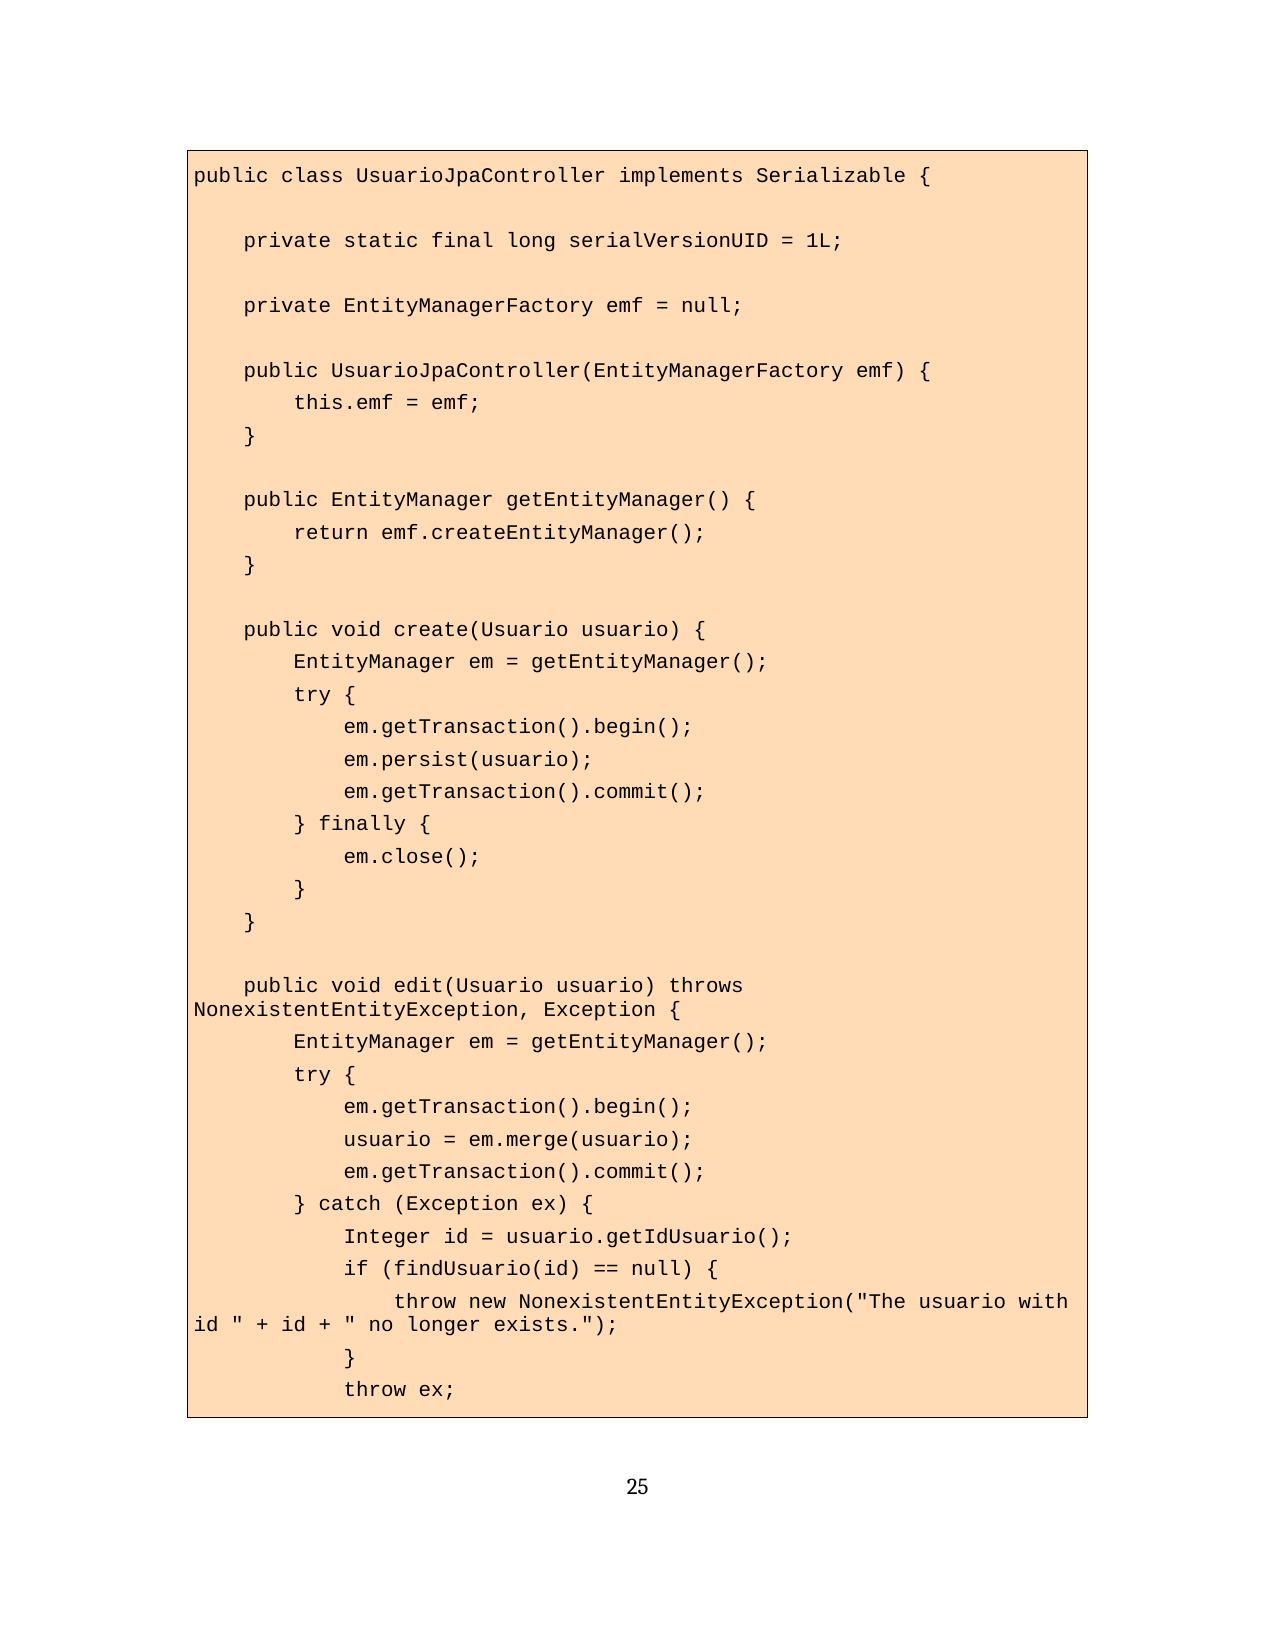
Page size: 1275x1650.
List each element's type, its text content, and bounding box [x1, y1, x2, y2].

table_header public class UsuarioJpaController implements Serializable { private static final long serialVersionUID = 1L; private EntityManagerFactory emf = null; public UsuarioJpaController(EntityManagerFactory emf) { this.emf = emf; } public EntityManager getEntityManager() { return emf.createEntityManager(); } public void create(Usuario usuario) { EntityManager em = getEntityManager(); try { em.getTransaction().begin(); em.persist(usuario); em.getTransaction().commit(); } finally { em.close(); } } public void edit(Usuario usuario) throws NonexistentEntityException, Exception { EntityManager em = getEntityManager(); try { em.getTransaction().begin(); usuario = em.merge(usuario); em.getTransaction().commit(); } catch (Exception ex) { Integer id = usuario.getIdUsuario(); if (findUsuario(id) == null) { throw new NonexistentEntityException("The usuario with id " + id + " no longer exists."); } throw ex; [188, 151, 1087, 1417]
